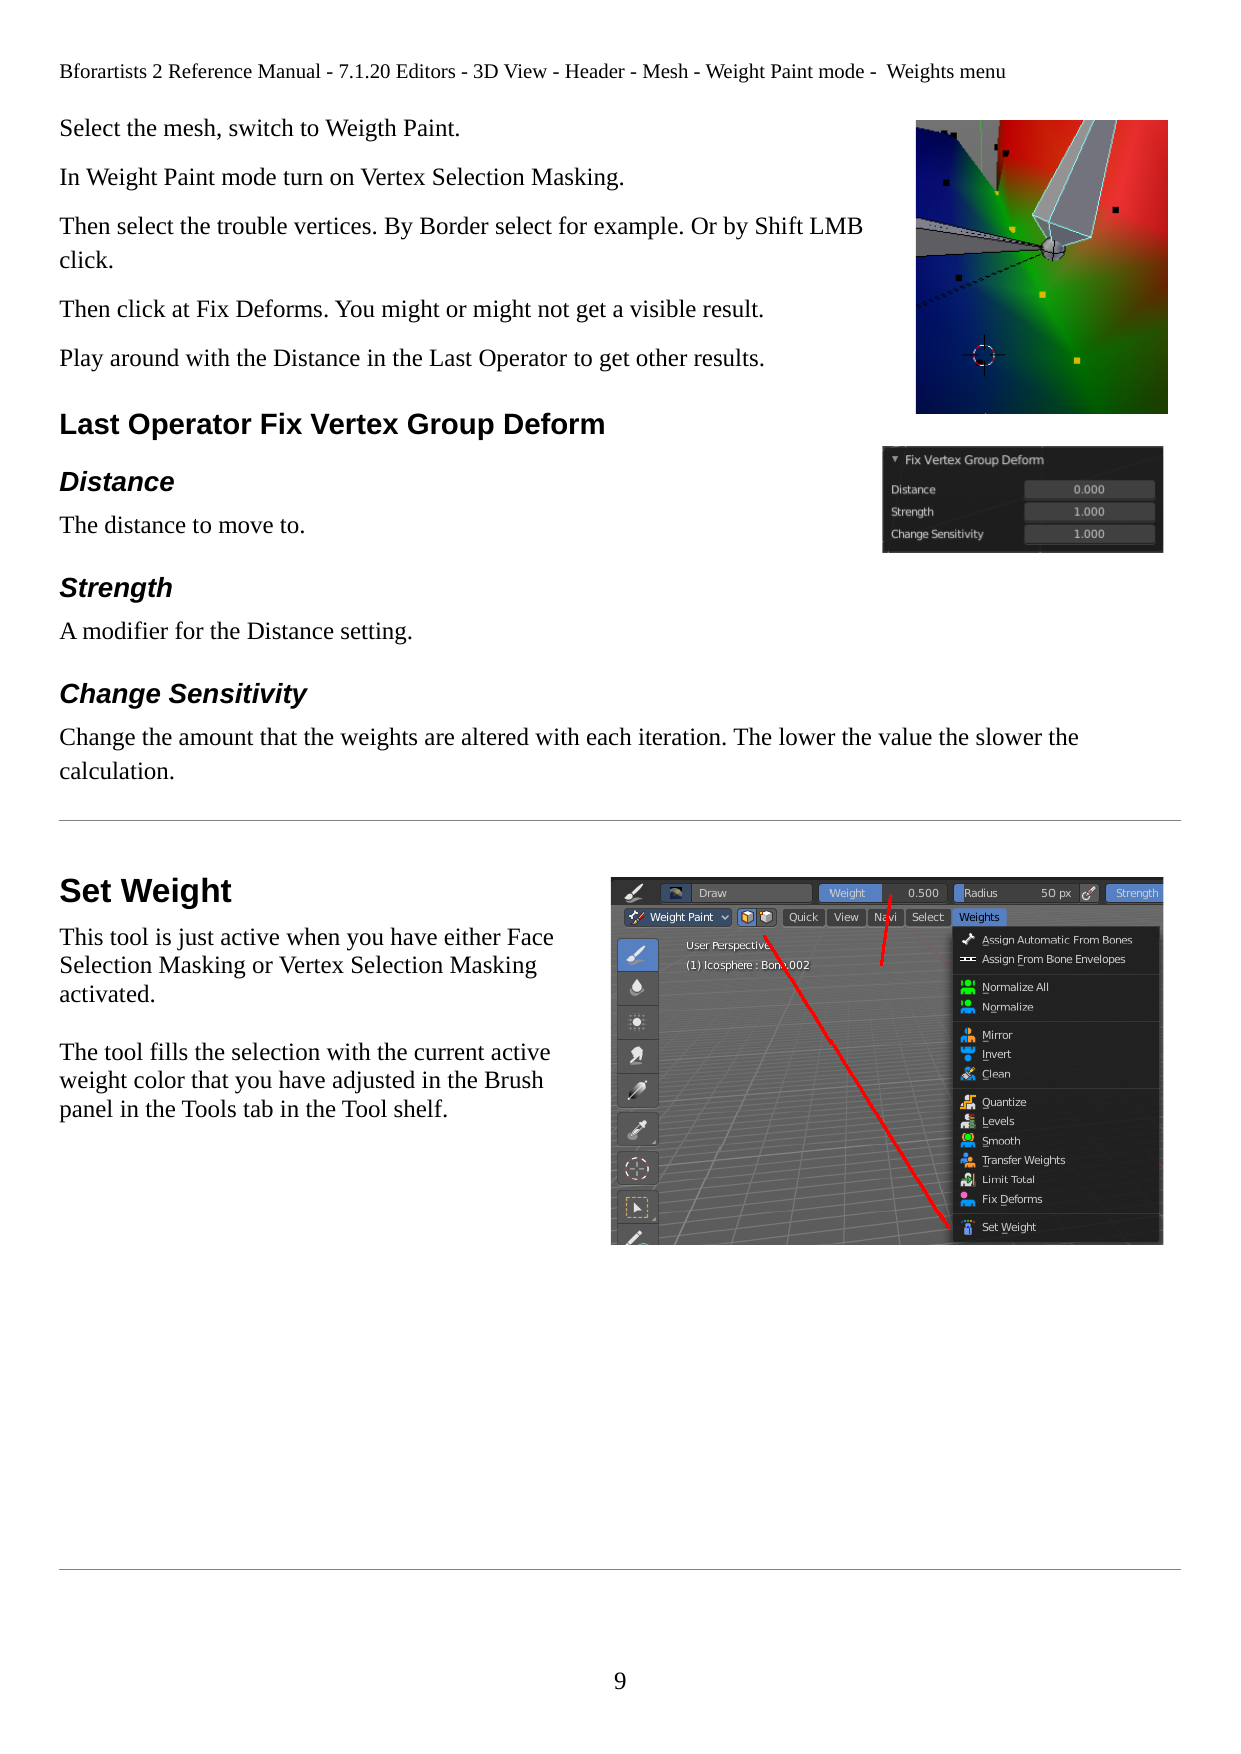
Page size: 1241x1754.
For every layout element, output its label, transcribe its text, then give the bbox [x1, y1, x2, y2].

subtitle Last Operator Fix Vertex Group Deform [59, 407, 1181, 441]
text Select the mesh, switch to Weigth Paint. [59, 113, 1181, 141]
subtitle Set Weight [59, 871, 1181, 909]
text This tool is just active when you have either Face Selection Masking or Vertex Selection Masking activated. [59, 922, 610, 1008]
subtitle [1164, 466, 1181, 498]
text Then click at Fix Deforms. You might or might not get a visible result. [59, 294, 915, 323]
picture [610, 877, 1164, 1245]
subtitle Strength [59, 572, 1181, 603]
text Play around with the Distance in the Last Operator to get other results. [59, 343, 915, 372]
text Change the amount that the weights are altered with each iteration. The lower the value the slower the calculation. [59, 722, 1181, 785]
text [1164, 510, 1181, 539]
text A modifier for the Distance setting. [59, 616, 1181, 645]
text Then select the trouble vertices. By Border select for example. Or by Shift LMB click. [59, 211, 915, 274]
text The tool fills the selection with the current active weight color that you have adjusted in the Brush panel in the Tools tab in the Tool shelf. [59, 1037, 610, 1123]
picture [915, 120, 1168, 414]
subtitle Distance [59, 466, 882, 498]
picture [882, 446, 1164, 553]
subtitle Change Sensitivity [59, 678, 1181, 709]
text In Weight Paint mode turn on Vertex Selection Masking. [59, 162, 915, 190]
text The distance to move to. [59, 510, 882, 539]
